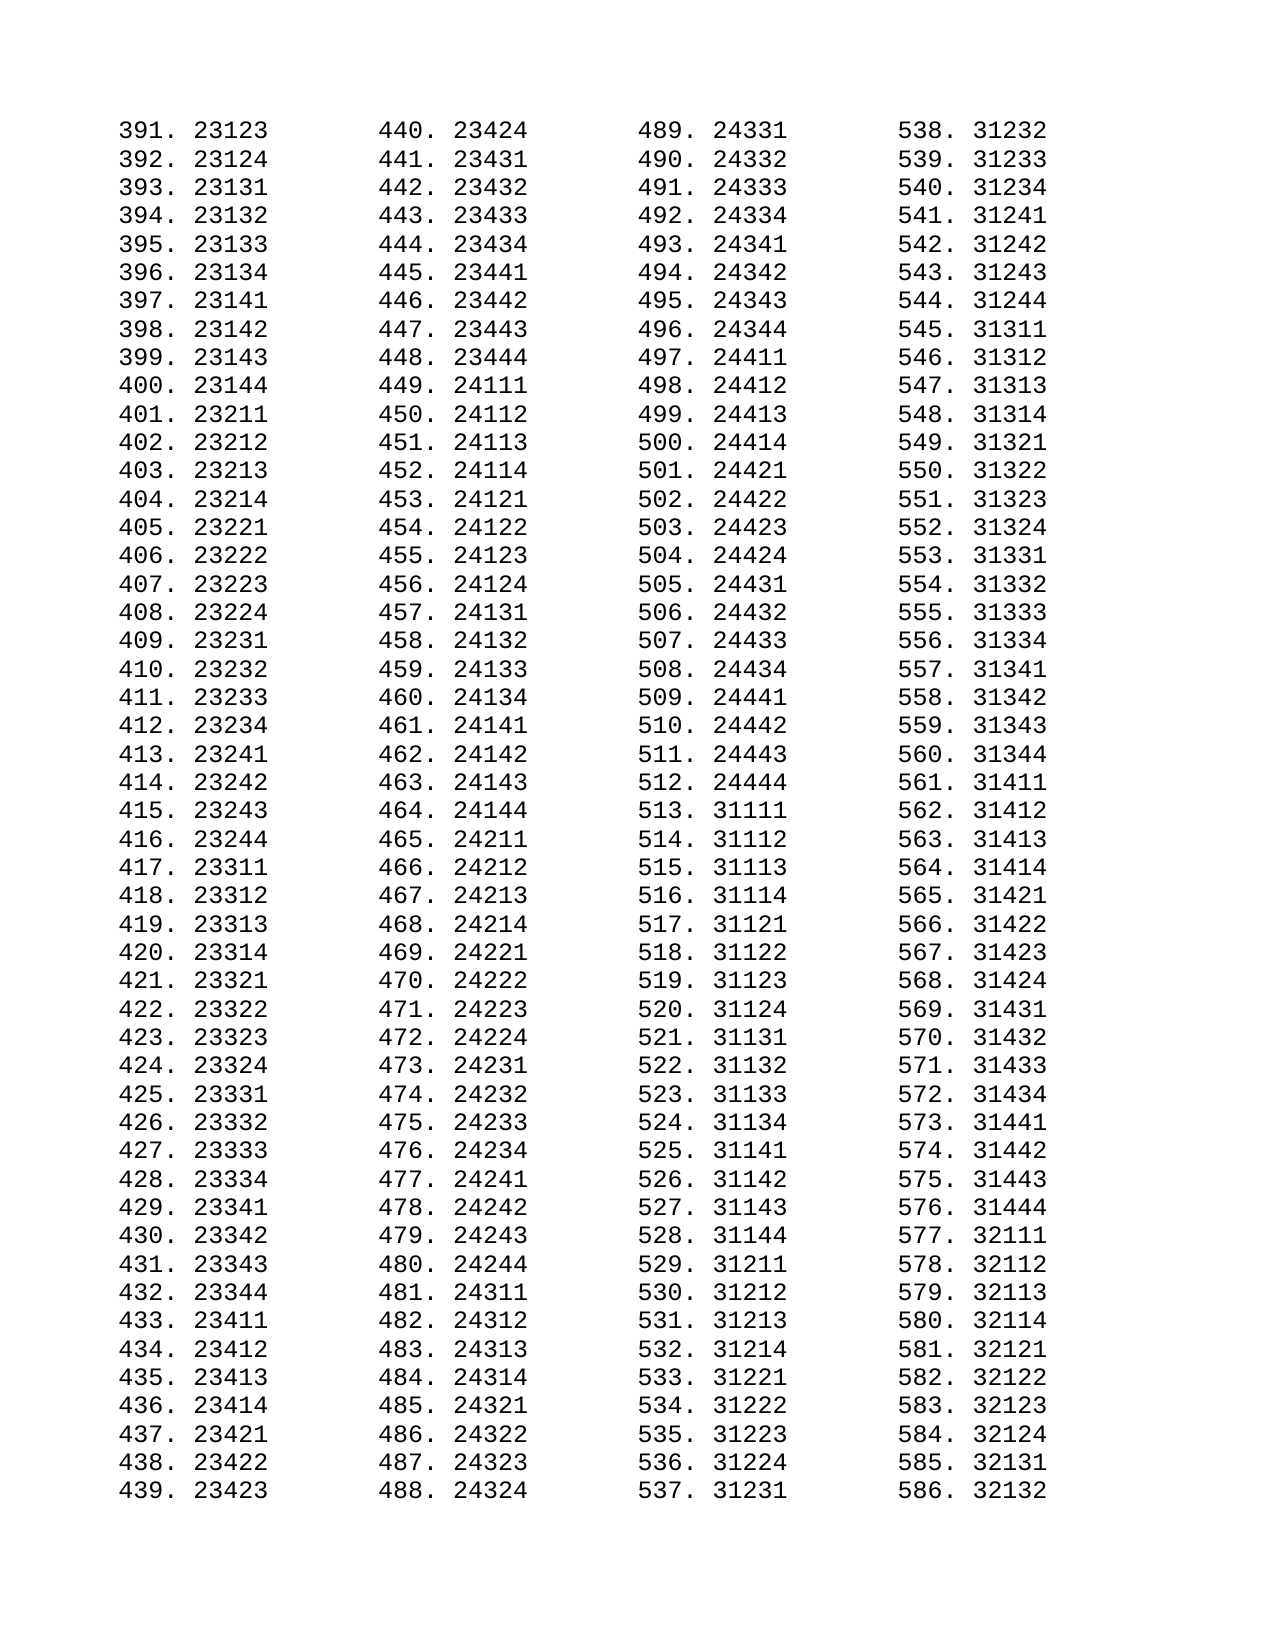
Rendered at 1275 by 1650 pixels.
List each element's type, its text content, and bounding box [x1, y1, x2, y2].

text 442. 23432 [378, 175, 637, 203]
text 496. 24344 [637, 316, 897, 345]
text 489. 24331 [637, 118, 897, 146]
text 457. 24131 [378, 600, 637, 628]
text 411. 23233 [118, 685, 378, 713]
text 392. 23124 [118, 146, 378, 175]
text 520. 31124 [637, 996, 897, 1025]
text 560. 31344 [897, 741, 1157, 770]
text 532. 31214 [637, 1336, 897, 1365]
text 526. 31142 [637, 1166, 897, 1195]
text 510. 24442 [637, 713, 897, 741]
text 394. 23132 [118, 203, 378, 231]
text 393. 23131 [118, 175, 378, 203]
text 480. 24244 [378, 1251, 637, 1280]
text 479. 24243 [378, 1223, 637, 1251]
text 488. 24324 [378, 1478, 637, 1506]
text 490. 24332 [637, 146, 897, 175]
text 569. 31431 [897, 996, 1157, 1025]
text 499. 24413 [637, 401, 897, 430]
text 456. 24124 [378, 571, 637, 600]
text 423. 23323 [118, 1025, 378, 1053]
text 435. 23413 [118, 1365, 378, 1393]
text 571. 31433 [897, 1053, 1157, 1081]
text 585. 32131 [897, 1450, 1157, 1478]
text 472. 24224 [378, 1025, 637, 1053]
text 500. 24414 [637, 430, 897, 458]
text 540. 31234 [897, 175, 1157, 203]
text 541. 31241 [897, 203, 1157, 231]
text 577. 32111 [897, 1223, 1157, 1251]
text 452. 24114 [378, 458, 637, 486]
text 533. 31221 [637, 1365, 897, 1393]
text 458. 24132 [378, 628, 637, 656]
text 557. 31341 [897, 656, 1157, 685]
text 455. 24123 [378, 543, 637, 571]
text 439. 23423 [118, 1478, 378, 1506]
text 536. 31224 [637, 1450, 897, 1478]
text 498. 24412 [637, 373, 897, 401]
text 546. 31312 [897, 345, 1157, 373]
text 537. 31231 [637, 1478, 897, 1506]
text 511. 24443 [637, 741, 897, 770]
text 564. 31414 [897, 855, 1157, 883]
text 539. 31233 [897, 146, 1157, 175]
text 443. 23433 [378, 203, 637, 231]
text 527. 31143 [637, 1195, 897, 1223]
text 477. 24241 [378, 1166, 637, 1195]
text 432. 23344 [118, 1280, 378, 1308]
text 478. 24242 [378, 1195, 637, 1223]
text 403. 23213 [118, 458, 378, 486]
text 517. 31121 [637, 911, 897, 940]
text 570. 31432 [897, 1025, 1157, 1053]
text 405. 23221 [118, 515, 378, 543]
text 521. 31131 [637, 1025, 897, 1053]
text 551. 31323 [897, 486, 1157, 515]
text 528. 31144 [637, 1223, 897, 1251]
text 530. 31212 [637, 1280, 897, 1308]
text 574. 31442 [897, 1138, 1157, 1166]
text 507. 24433 [637, 628, 897, 656]
text 583. 32123 [897, 1393, 1157, 1421]
text 505. 24431 [637, 571, 897, 600]
text 542. 31242 [897, 231, 1157, 260]
text 544. 31244 [897, 288, 1157, 316]
text 471. 24223 [378, 996, 637, 1025]
text 409. 23231 [118, 628, 378, 656]
text 434. 23412 [118, 1336, 378, 1365]
text 441. 23431 [378, 146, 637, 175]
text 524. 31134 [637, 1110, 897, 1138]
text 466. 24212 [378, 855, 637, 883]
text 420. 23314 [118, 940, 378, 968]
text 475. 24233 [378, 1110, 637, 1138]
text 516. 31114 [637, 883, 897, 911]
text 431. 23343 [118, 1251, 378, 1280]
text 399. 23143 [118, 345, 378, 373]
text 579. 32113 [897, 1280, 1157, 1308]
text 467. 24213 [378, 883, 637, 911]
text 572. 31434 [897, 1081, 1157, 1110]
text 474. 24232 [378, 1081, 637, 1110]
text 492. 24334 [637, 203, 897, 231]
text 563. 31413 [897, 826, 1157, 855]
text 437. 23421 [118, 1421, 378, 1450]
text 402. 23212 [118, 430, 378, 458]
text 575. 31443 [897, 1166, 1157, 1195]
text 460. 24134 [378, 685, 637, 713]
text 418. 23312 [118, 883, 378, 911]
text 447. 23443 [378, 316, 637, 345]
text 504. 24424 [637, 543, 897, 571]
text 508. 24434 [637, 656, 897, 685]
text 518. 31122 [637, 940, 897, 968]
text 487. 24323 [378, 1450, 637, 1478]
text 464. 24144 [378, 798, 637, 826]
text 470. 24222 [378, 968, 637, 996]
text 410. 23232 [118, 656, 378, 685]
text 459. 24133 [378, 656, 637, 685]
text 484. 24314 [378, 1365, 637, 1393]
text 529. 31211 [637, 1251, 897, 1280]
text 547. 31313 [897, 373, 1157, 401]
text 525. 31141 [637, 1138, 897, 1166]
text 535. 31223 [637, 1421, 897, 1450]
text 425. 23331 [118, 1081, 378, 1110]
text 522. 31132 [637, 1053, 897, 1081]
text 581. 32121 [897, 1336, 1157, 1365]
text 415. 23243 [118, 798, 378, 826]
text 407. 23223 [118, 571, 378, 600]
text 538. 31232 [897, 118, 1157, 146]
text 438. 23422 [118, 1450, 378, 1478]
text 413. 23241 [118, 741, 378, 770]
text 414. 23242 [118, 770, 378, 798]
text 586. 32132 [897, 1478, 1157, 1506]
text 446. 23442 [378, 288, 637, 316]
text 550. 31322 [897, 458, 1157, 486]
text 428. 23334 [118, 1166, 378, 1195]
text 469. 24221 [378, 940, 637, 968]
text 494. 24342 [637, 260, 897, 288]
text 553. 31331 [897, 543, 1157, 571]
text 559. 31343 [897, 713, 1157, 741]
text 502. 24422 [637, 486, 897, 515]
text 396. 23134 [118, 260, 378, 288]
text 501. 24421 [637, 458, 897, 486]
text 573. 31441 [897, 1110, 1157, 1138]
text 436. 23414 [118, 1393, 378, 1421]
text 556. 31334 [897, 628, 1157, 656]
text 486. 24322 [378, 1421, 637, 1450]
text 401. 23211 [118, 401, 378, 430]
text 568. 31424 [897, 968, 1157, 996]
text 584. 32124 [897, 1421, 1157, 1450]
text 523. 31133 [637, 1081, 897, 1110]
text 426. 23332 [118, 1110, 378, 1138]
text 565. 31421 [897, 883, 1157, 911]
text 519. 31123 [637, 968, 897, 996]
text 476. 24234 [378, 1138, 637, 1166]
text 468. 24214 [378, 911, 637, 940]
text 495. 24343 [637, 288, 897, 316]
text 444. 23434 [378, 231, 637, 260]
text 552. 31324 [897, 515, 1157, 543]
text 462. 24142 [378, 741, 637, 770]
text 465. 24211 [378, 826, 637, 855]
text 406. 23222 [118, 543, 378, 571]
text 445. 23441 [378, 260, 637, 288]
text 461. 24141 [378, 713, 637, 741]
text 531. 31213 [637, 1308, 897, 1336]
text 424. 23324 [118, 1053, 378, 1081]
text 433. 23411 [118, 1308, 378, 1336]
text 408. 23224 [118, 600, 378, 628]
text 509. 24441 [637, 685, 897, 713]
text 493. 24341 [637, 231, 897, 260]
text 482. 24312 [378, 1308, 637, 1336]
text 555. 31333 [897, 600, 1157, 628]
text 481. 24311 [378, 1280, 637, 1308]
text 483. 24313 [378, 1336, 637, 1365]
text 561. 31411 [897, 770, 1157, 798]
text 473. 24231 [378, 1053, 637, 1081]
text 450. 24112 [378, 401, 637, 430]
text 512. 24444 [637, 770, 897, 798]
text 419. 23313 [118, 911, 378, 940]
text 580. 32114 [897, 1308, 1157, 1336]
text 395. 23133 [118, 231, 378, 260]
text 576. 31444 [897, 1195, 1157, 1223]
text 582. 32122 [897, 1365, 1157, 1393]
text 534. 31222 [637, 1393, 897, 1421]
text 578. 32112 [897, 1251, 1157, 1280]
text 548. 31314 [897, 401, 1157, 430]
text 513. 31111 [637, 798, 897, 826]
text 400. 23144 [118, 373, 378, 401]
text 503. 24423 [637, 515, 897, 543]
text 543. 31243 [897, 260, 1157, 288]
text 412. 23234 [118, 713, 378, 741]
text 545. 31311 [897, 316, 1157, 345]
text 549. 31321 [897, 430, 1157, 458]
text 451. 24113 [378, 430, 637, 458]
text 558. 31342 [897, 685, 1157, 713]
text 421. 23321 [118, 968, 378, 996]
text 506. 24432 [637, 600, 897, 628]
text 463. 24143 [378, 770, 637, 798]
text 427. 23333 [118, 1138, 378, 1166]
text 566. 31422 [897, 911, 1157, 940]
text 491. 24333 [637, 175, 897, 203]
text 404. 23214 [118, 486, 378, 515]
text 497. 24411 [637, 345, 897, 373]
text 429. 23341 [118, 1195, 378, 1223]
text 567. 31423 [897, 940, 1157, 968]
text 562. 31412 [897, 798, 1157, 826]
text 554. 31332 [897, 571, 1157, 600]
text 485. 24321 [378, 1393, 637, 1421]
text 417. 23311 [118, 855, 378, 883]
text 430. 23342 [118, 1223, 378, 1251]
text 514. 31112 [637, 826, 897, 855]
text 398. 23142 [118, 316, 378, 345]
text 453. 24121 [378, 486, 637, 515]
text 515. 31113 [637, 855, 897, 883]
text 448. 23444 [378, 345, 637, 373]
text 416. 23244 [118, 826, 378, 855]
text 440. 23424 [378, 118, 637, 146]
text 449. 24111 [378, 373, 637, 401]
text 422. 23322 [118, 996, 378, 1025]
text 391. 23123 [118, 118, 378, 146]
text 454. 24122 [378, 515, 637, 543]
text 397. 23141 [118, 288, 378, 316]
